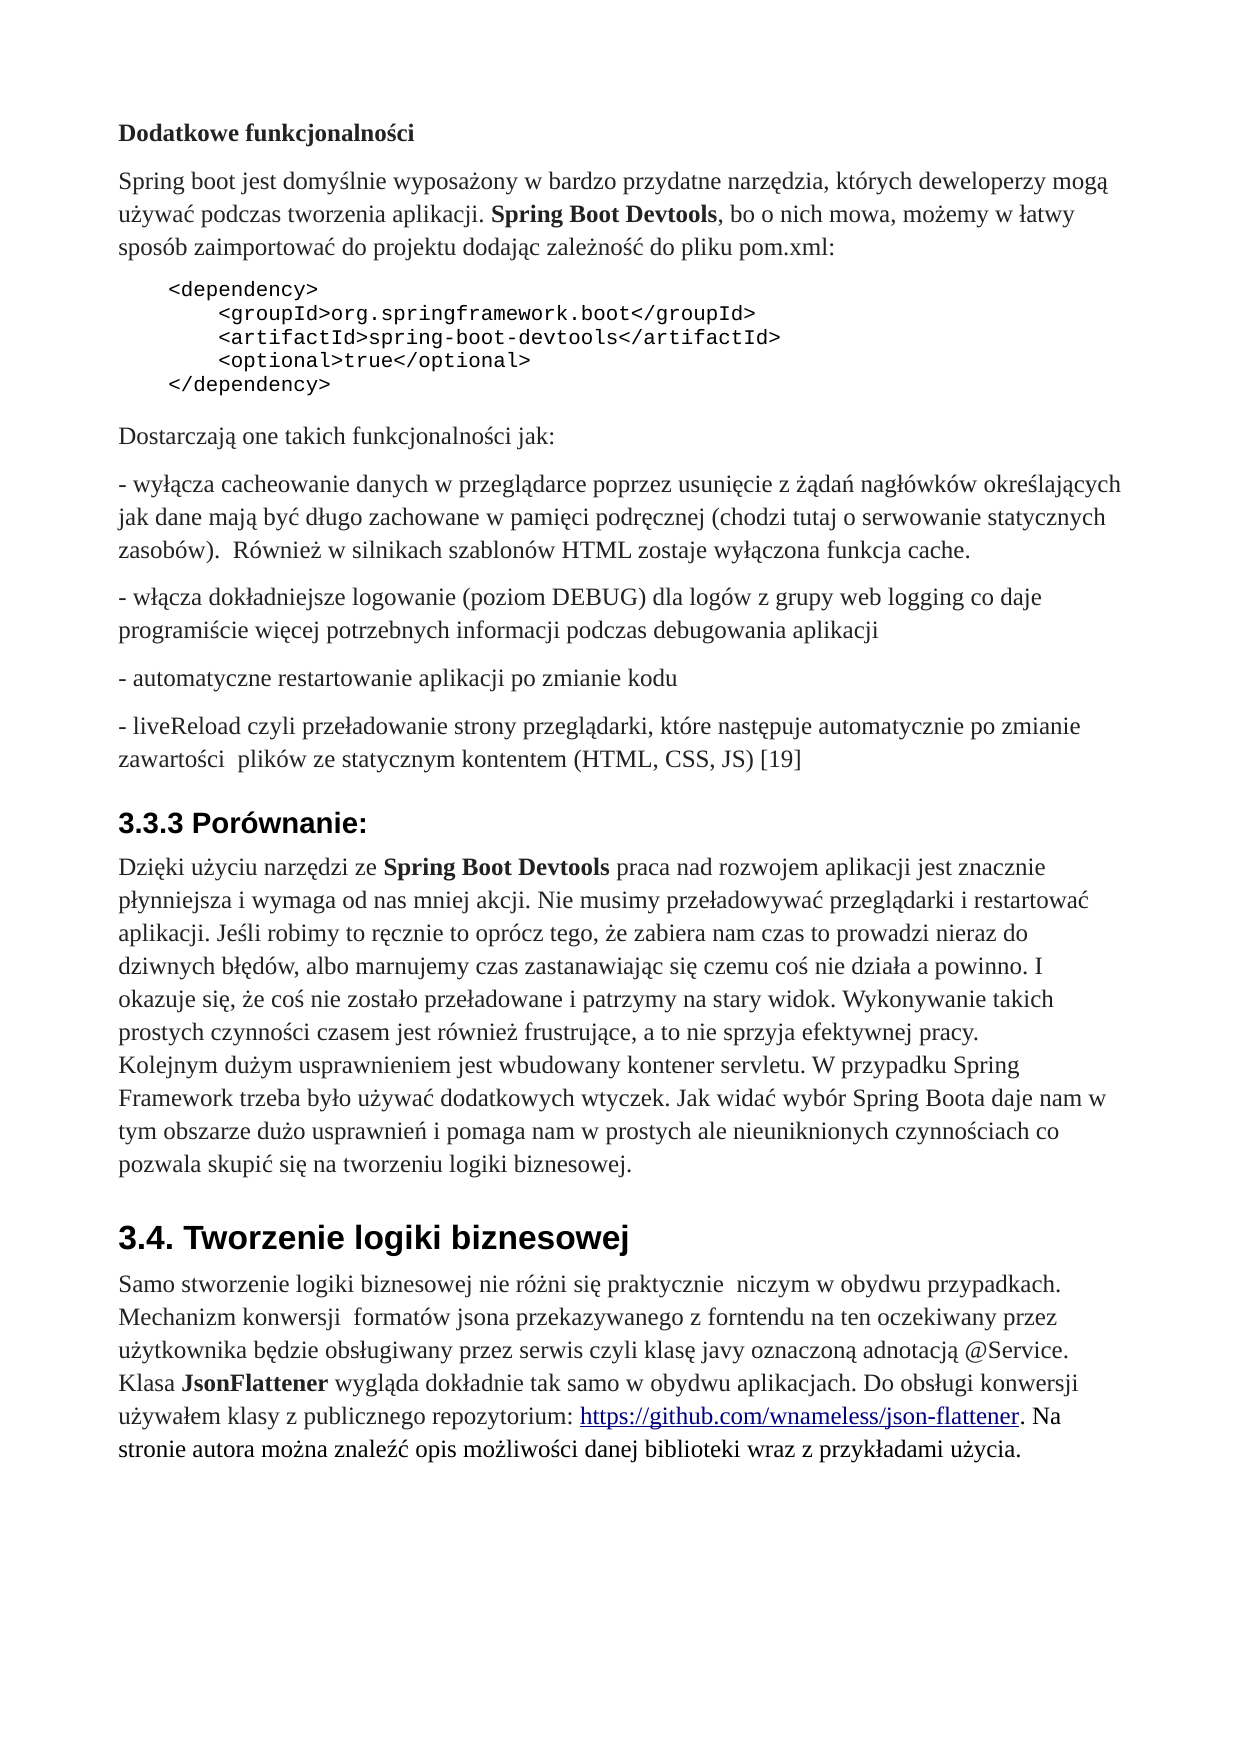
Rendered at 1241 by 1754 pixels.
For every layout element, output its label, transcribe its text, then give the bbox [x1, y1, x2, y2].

subtitle 3.3.3 Porównanie: [118, 806, 1122, 840]
text <dependency> [118, 279, 1122, 303]
text <optional>true</optional> [118, 350, 1122, 374]
text - liveReload czyli przeładowanie strony przeglądarki, które następuje automatycznie po zmianie zawartości plików ze statycznym kontentem (HTML, CSS, JS) [19] [118, 711, 1122, 772]
text - automatyczne restartowanie aplikacji po zmianie kodu [118, 663, 1122, 692]
text <groupId>org.springframework.boot</groupId> [118, 303, 1122, 327]
text Dodatkowe funkcjonalności [118, 118, 1122, 147]
text </dependency> [118, 374, 1122, 398]
text - włącza dokładniejsze logowanie (poziom DEBUG) dla logów z grupy web logging co daje programiście więcej potrzebnych informacji podczas debugowania aplikacji [118, 582, 1122, 644]
text <artifactId>spring-boot-devtools</artifactId> [118, 327, 1122, 350]
text - wyłącza cacheowanie danych w przeglądarce poprzez usunięcie z żądań nagłówków określających jak dane mają być długo zachowane w pamięci podręcznej (chodzi tutaj o serwowanie statycznych zasobów). Również w silnikach szablonów HTML zostaje wyłączona funkcja cache. [118, 469, 1122, 564]
text Dzięki użyciu narzędzi ze Spring Boot Devtools praca nad rozwojem aplikacji jest znacznie płynniejsza i wymaga od nas mniej akcji. Nie musimy przeładowywać przeglądarki i restartować aplikacji. Jeśli robimy to ręcznie to oprócz tego, że zabiera nam czas to prowadzi nieraz do dziwnych błędów, albo marnujemy czas zastanawiając się czemu coś nie działa a powinno. I okazuje się, że coś nie zostało przeładowane i patrzymy na stary widok. Wykonywanie takich prostych czynności czasem jest również frustrujące, a to nie sprzyja efektywnej pracy. Kolejnym dużym usprawnieniem jest wbudowany kontener servletu. W przypadku Spring Framework trzeba było używać dodatkowych wtyczek. Jak widać wybór Spring Boota daje nam w tym obszarze dużo usprawnień i pomaga nam w prostych ale nieuniknionych czynnościach co pozwala skupić się na tworzeniu logiki biznesowej. [118, 852, 1122, 1178]
subtitle 3.4. Tworzenie logiki biznesowej [118, 1218, 1122, 1256]
text Samo stworzenie logiki biznesowej nie różni się praktycznie niczym w obydwu przypadkach. Mechanizm konwersji formatów jsona przekazywanego z forntendu na ten oczekiwany przez użytkownika będzie obsługiwany przez serwis czyli klasę javy oznaczoną adnotacją @Service. Klasa JsonFlattener wygląda dokładnie tak samo w obydwu aplikacjach. Do obsługi konwersji używałem klasy z publicznego repozytorium: https://github.com/wnameless/json-flattener. Na stronie autora można znaleźć opis możliwości danej biblioteki wraz z przykładami użycia. [118, 1269, 1122, 1463]
text Spring boot jest domyślnie wyposażony w bardzo przydatne narzędzia, których deweloperzy mogą używać podczas tworzenia aplikacji. Spring Boot Devtools, bo o nich mowa, możemy w łatwy sposób zaimportować do projektu dodając zależność do pliku pom.xml: [118, 166, 1122, 261]
text Dostarczają one takich funkcjonalności jak: [118, 421, 1122, 450]
